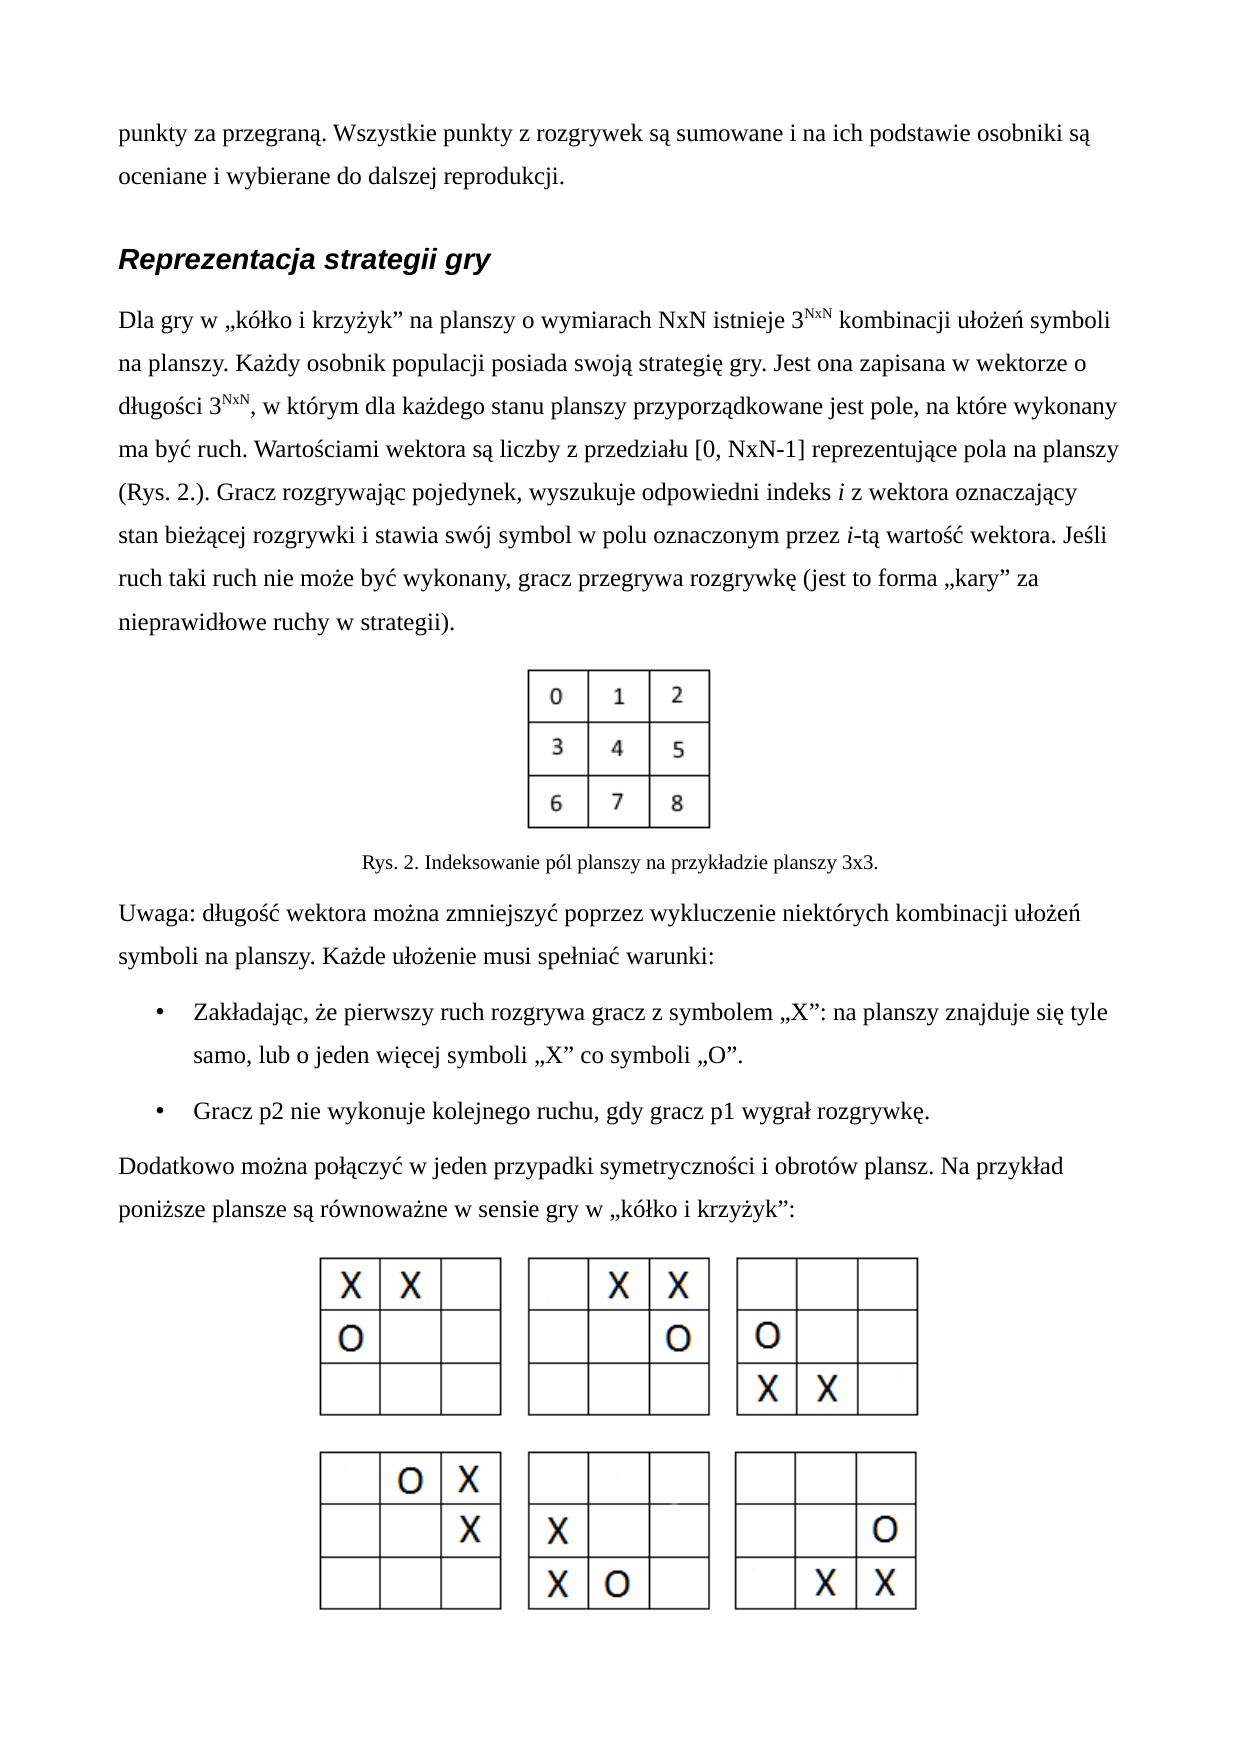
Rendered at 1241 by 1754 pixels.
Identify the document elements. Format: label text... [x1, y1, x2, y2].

subtitle Reprezentacja strategii gry [118, 242, 1122, 275]
text Dla gry w „kółko i krzyżyk” na planszy o wymiarach NxN istnieje 3NxN kombinacji ułożeń symboli na planszy. Każdy osobnik populacji posiada swoją strategię gry. Jest ona zapisana w wektorze o długości 3NxN, w którym dla każdego stanu planszy przyporządkowane jest pole, na które wykonany ma być ruch. Wartościami wektora są liczby z przedziału [0, NxN-1] reprezentujące pola na planszy (Rys. 2.). Gracz rozgrywając pojedynek, wyszukuje odpowiedni indeks i z wektora oznaczający stan bieżącej rozgrywki i stawia swój symbol w polu oznaczonym przez i-tą wartość wektora. Jeśli ruch taki ruch nie może być wykonany, gracz przegrywa rozgrywkę (jest to forma „kary” za nieprawidłowe ruchy w strategii). [118, 305, 1122, 635]
text Dodatkowo można połączyć w jeden przypadki symetryczności i obrotów plansz. Na przykład poniższe plansze są równoważne w sensie gry w „kółko i krzyżyk”: [118, 1151, 1122, 1223]
text Rys. 2. Indeksowanie pól planszy na przykładzie planszy 3x3. [118, 850, 1122, 874]
text punkty za przegraną. Wszystkie punkty z rozgrywek są sumowane i na ich podstawie osobniki są oceniane i wybierane do dalszej reprodukcji. [118, 118, 1122, 190]
list Gracz p2 nie wykonuje kolejnego ruchu, gdy gracz p1 wygrał rozgrywkę. [156, 1096, 1122, 1124]
list Zakładając, że pierwszy ruch rozgrywa gracz z symbolem „X”: na planszy znajduje się tyle samo, lub o jeden więcej symboli „X” co symboli „O”. [156, 997, 1122, 1069]
picture [310, 1250, 931, 1624]
picture [517, 662, 723, 838]
text Uwaga: długość wektora można zmniejszyć poprzez wykluczenie niektórych kombinacji ułożeń symboli na planszy. Każde ułożenie musi spełniać warunki: [118, 898, 1122, 970]
